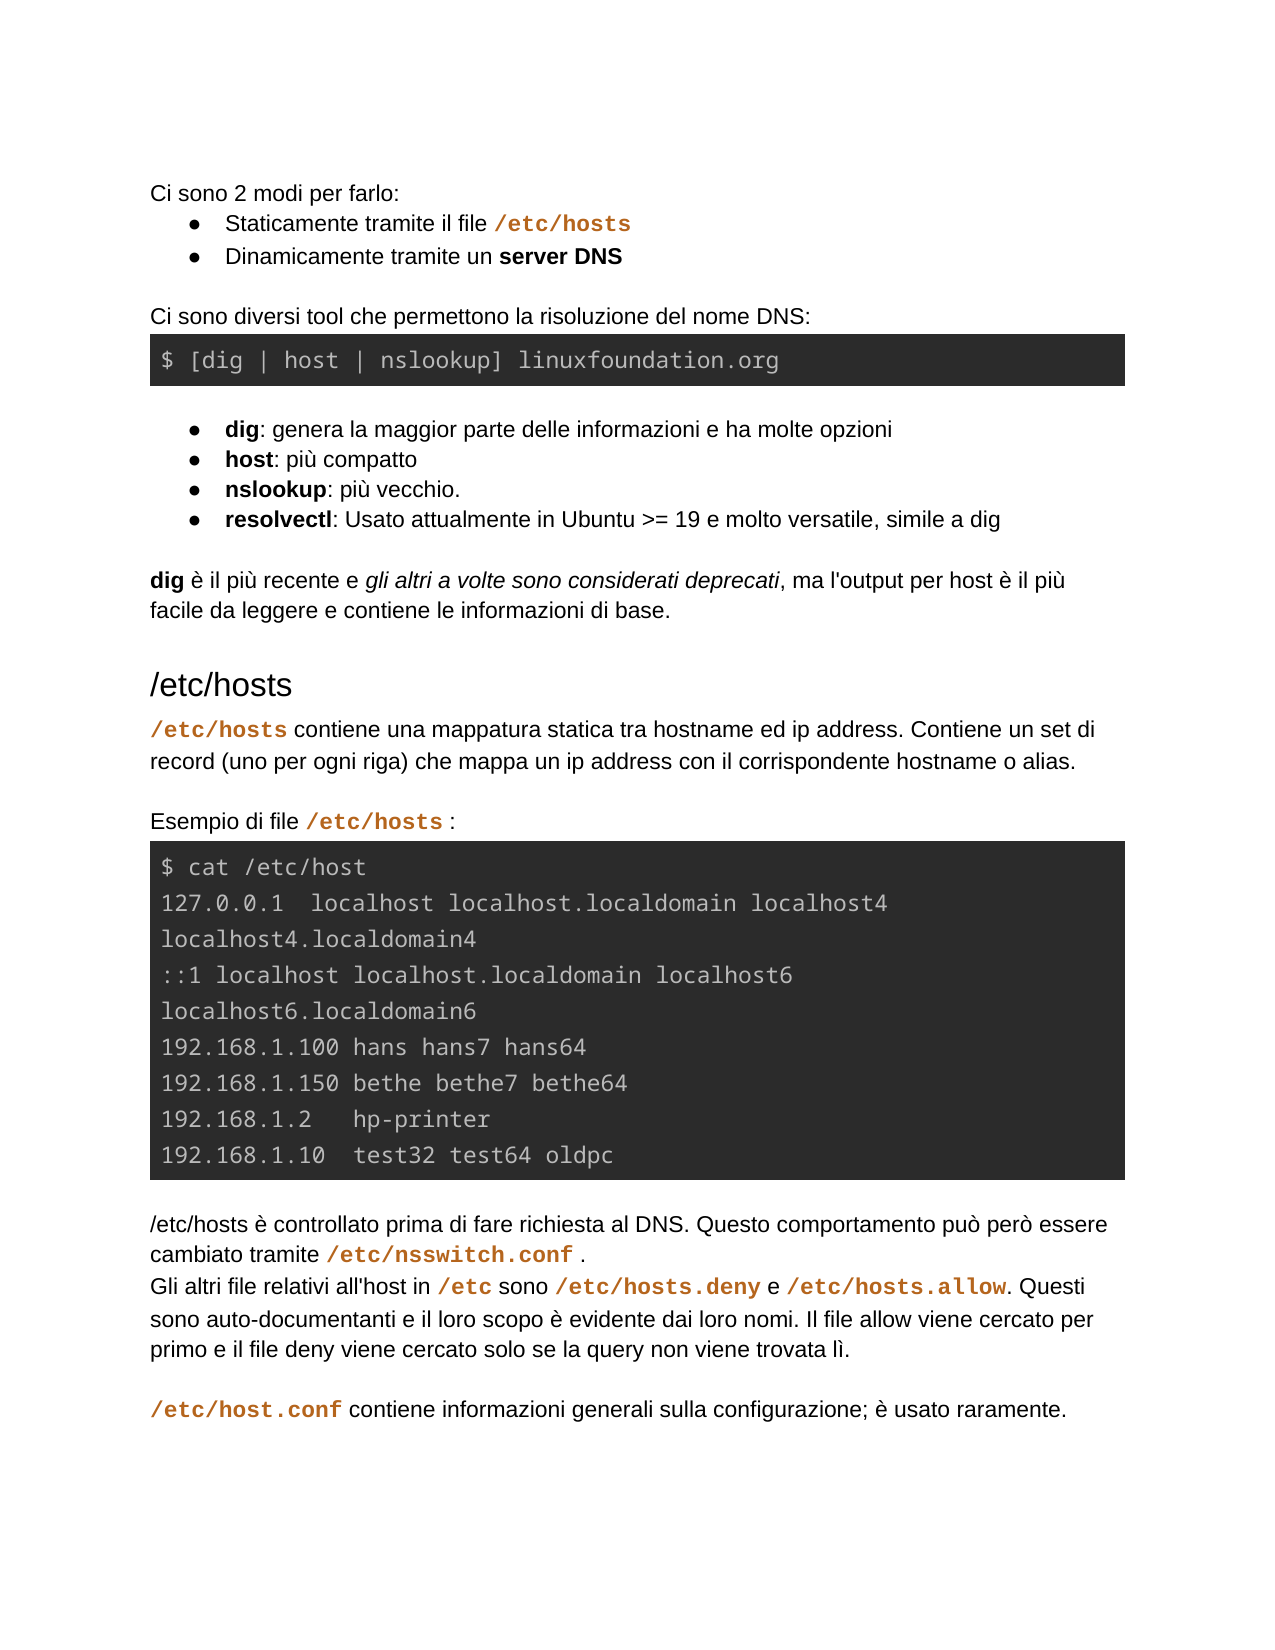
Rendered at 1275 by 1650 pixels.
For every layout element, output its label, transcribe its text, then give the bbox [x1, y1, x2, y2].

text /etc/hosts è controllato prima di fare richiesta al DNS. Questo comportamento può però essere cambiato tramite /etc/nsswitch.conf . [150, 1211, 1125, 1269]
text Ci sono 2 modi per farlo: [150, 180, 1125, 207]
subtitle /etc/hosts [150, 665, 1125, 703]
text dig è il più recente e gli altri a volte sono considerati deprecati, ma l'output per host è il più facile da leggere e contiene le informazioni di base. [150, 567, 1125, 623]
text /etc/hosts contiene una mappatura statica tra hostname ed ip address. Contiene un set di record (uno per ogni riga) che mappa un ip address con il corrispondente hostname o alias. [150, 716, 1125, 774]
table_header $ cat /etc/host 127.0.0.1 localhost localhost.localdomain localhost4 localhost4.localdomain4 ::1 localhost localhost.localdomain localhost6 localhost6.localdomain6 192.168.1.100 hans hans7 hans64 192.168.1.150 bethe bethe7 bethe64 192.168.1.2 hp-printer 192.168.1.10 test32 test64 oldpc [150, 841, 1125, 1180]
text Ci sono diversi tool che permettono la risoluzione del nome DNS: [150, 303, 1125, 330]
text Esempio di file /etc/hosts : [150, 808, 1125, 837]
list Dinamicamente tramite un server DNS [187, 243, 1125, 269]
table_header $ [dig | host | nslookup] linuxfoundation.org [150, 334, 1125, 386]
text /etc/host.conf contiene informazioni generali sulla configurazione; è usato raramente. [150, 1396, 1125, 1424]
list dig: genera la maggior parte delle informazioni e ha molte opzioni [187, 416, 1125, 442]
list host: più compatto [187, 446, 1125, 472]
list resolvectl: Usato attualmente in Ubuntu >= 19 e molto versatile, simile a dig [187, 506, 1125, 533]
text Gli altri file relativi all'host in /etc sono /etc/hosts.deny e /etc/hosts.allow. Questi sono auto-documentanti e il loro scopo è evidente dai loro nomi. Il file allow viene cercato per primo e il file deny viene cercato solo se la query non viene trovata lì. [150, 1273, 1125, 1362]
list nslookup: più vecchio. [187, 476, 1125, 503]
list Staticamente tramite il file /etc/hosts [187, 210, 1125, 239]
